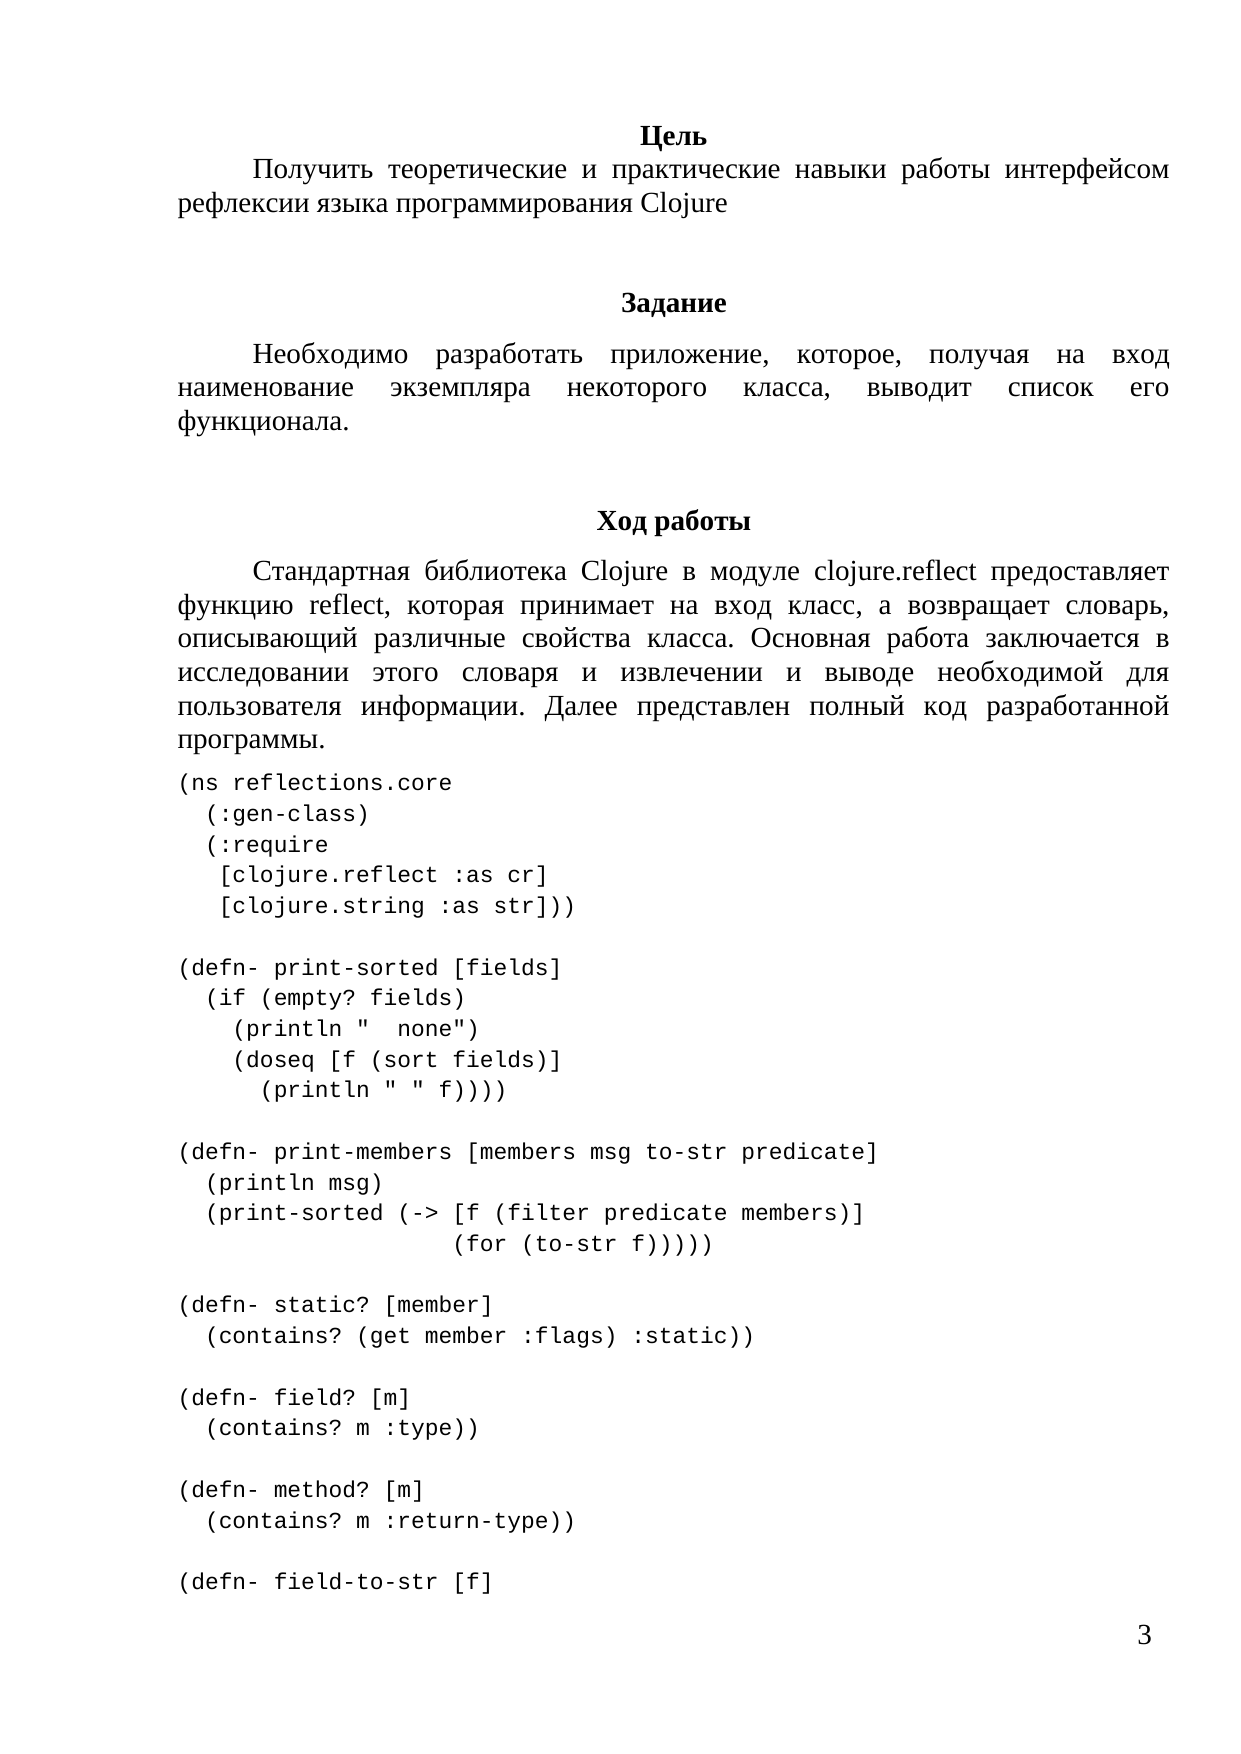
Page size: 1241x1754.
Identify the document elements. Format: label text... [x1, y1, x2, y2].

text (println msg) [177, 1171, 1170, 1197]
text (contains? (get member :flags) :static)) [177, 1324, 1170, 1351]
text Стандартная библиотека Clojure в модуле clojure.reflect предоставляет функцию reflect, которая принимает на вход класс, а возвращает словарь, описывающий различные свойства класса. Основная работа заключается в исследовании этого словаря и извлечении и выводе необходимой для пользователя информации. Далее представлен полный код разработанной программы. [177, 553, 1170, 755]
text (defn- field-to-str [f] [177, 1570, 1170, 1596]
text (contains? m :return-type)) [177, 1509, 1170, 1535]
text Получить теоретические и практические навыки работы интерфейсом рефлексии языка программирования Clojure [177, 152, 1170, 219]
text [clojure.string :as str])) [177, 894, 1170, 920]
text (println " " f)))) [177, 1079, 1170, 1105]
text (print-sorted (-> [f (filter predicate members)] [177, 1202, 1170, 1228]
text Цель [177, 118, 1169, 152]
text Необходимо разработать приложение, которое, получая на вход наименование экземпляра некоторого класса, выводит список его функционала. [177, 336, 1170, 436]
text (:gen-class) [177, 802, 1170, 828]
text (:require [177, 833, 1170, 859]
text (ns reflections.core [177, 771, 1170, 797]
text Задание [177, 286, 1170, 319]
text Ход работы [177, 503, 1170, 537]
text [clojure.reflect :as cr] [177, 864, 1170, 889]
text (defn- method? [m] [177, 1478, 1170, 1504]
text (println " none") [177, 1017, 1170, 1043]
text (defn- field? [m] [177, 1386, 1170, 1412]
text (if (empty? fields) [177, 987, 1170, 1012]
text (for (to-str f))))) [177, 1232, 1170, 1258]
text (defn- static? [member] [177, 1294, 1170, 1320]
text (defn- print-sorted [fields] [177, 956, 1170, 982]
text (doseq [f (sort fields)] [177, 1048, 1170, 1074]
text (defn- print-members [members msg to-str predicate] [177, 1140, 1170, 1166]
text (contains? m :type)) [177, 1417, 1170, 1443]
